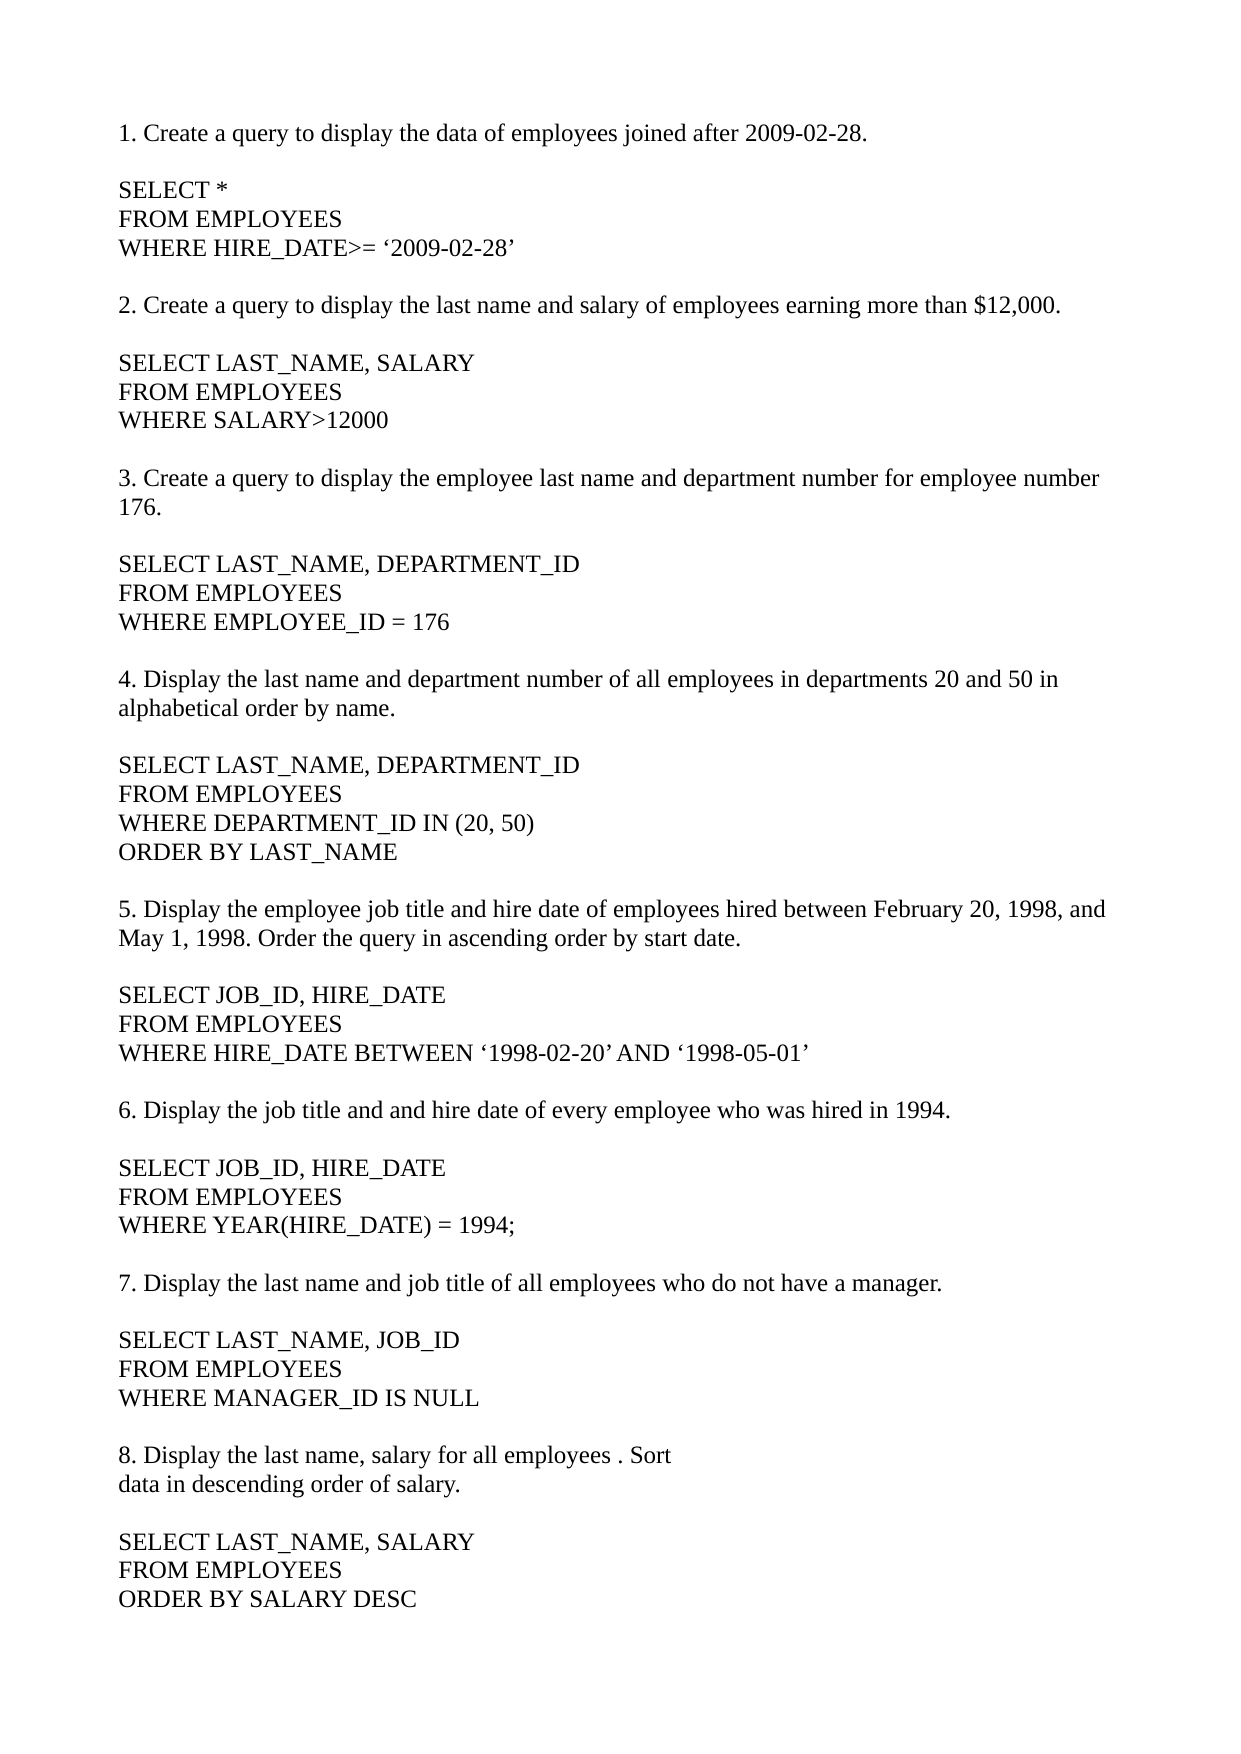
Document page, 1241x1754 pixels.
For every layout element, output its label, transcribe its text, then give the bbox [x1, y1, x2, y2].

text WHERE YEAR(HIRE_DATE) = 1994; [118, 1211, 1122, 1239]
text WHERE HIRE_DATE>= ‘2009-02-28’ [118, 233, 1122, 262]
text FROM EMPLOYEES [118, 1182, 1122, 1211]
text SELECT * [118, 176, 1122, 204]
text 2. Create a query to display the last name and salary of employees earning more than $12,000. [118, 291, 1122, 319]
text data in descending order of salary. [118, 1469, 1122, 1498]
text SELECT LAST_NAME, DEPARTMENT_ID [118, 549, 1122, 578]
text SELECT LAST_NAME, JOB_ID [118, 1326, 1122, 1354]
text 4. Display the last name and department number of all employees in departments 20 and 50 in alphabetical order by name. [118, 664, 1122, 722]
text 6. Display the job title and and hire date of every employee who was hired in 1994. [118, 1096, 1122, 1124]
text WHERE DEPARTMENT_ID IN (20, 50) [118, 808, 1122, 837]
text SELECT LAST_NAME, DEPARTMENT_ID [118, 751, 1122, 779]
text FROM EMPLOYEES [118, 1009, 1122, 1038]
text FROM EMPLOYEES [118, 578, 1122, 607]
text ORDER BY SALARY DESC [118, 1584, 1122, 1613]
text FROM EMPLOYEES [118, 1556, 1122, 1584]
text FROM EMPLOYEES [118, 377, 1122, 406]
text SELECT LAST_NAME, SALARY [118, 348, 1122, 377]
text FROM EMPLOYEES [118, 1354, 1122, 1383]
text WHERE EMPLOYEE_ID = 176 [118, 607, 1122, 636]
text 1. Create a query to display the data of employees joined after 2009-02-28. [118, 118, 1122, 147]
text 176. [118, 492, 1122, 521]
text 3. Create a query to display the employee last name and department number for employee number [118, 463, 1122, 492]
text ORDER BY LAST_NAME [118, 837, 1122, 866]
text SELECT JOB_ID, HIRE_DATE [118, 981, 1122, 1009]
text SELECT LAST_NAME, SALARY [118, 1527, 1122, 1556]
text 8. Display the last name, salary for all employees . Sort [118, 1441, 1122, 1469]
text 5. Display the employee job title and hire date of employees hired between February 20, 1998, and May 1, 1998. Order the query in ascending order by start date. [118, 894, 1122, 952]
text 7. Display the last name and job title of all employees who do not have a manager. [118, 1268, 1122, 1297]
text WHERE HIRE_DATE BETWEEN ‘1998-02-20’ AND ‘1998-05-01’ [118, 1038, 1122, 1067]
text WHERE SALARY>12000 [118, 406, 1122, 434]
text SELECT JOB_ID, HIRE_DATE [118, 1153, 1122, 1182]
text FROM EMPLOYEES [118, 779, 1122, 808]
text FROM EMPLOYEES [118, 204, 1122, 233]
text WHERE MANAGER_ID IS NULL [118, 1383, 1122, 1412]
